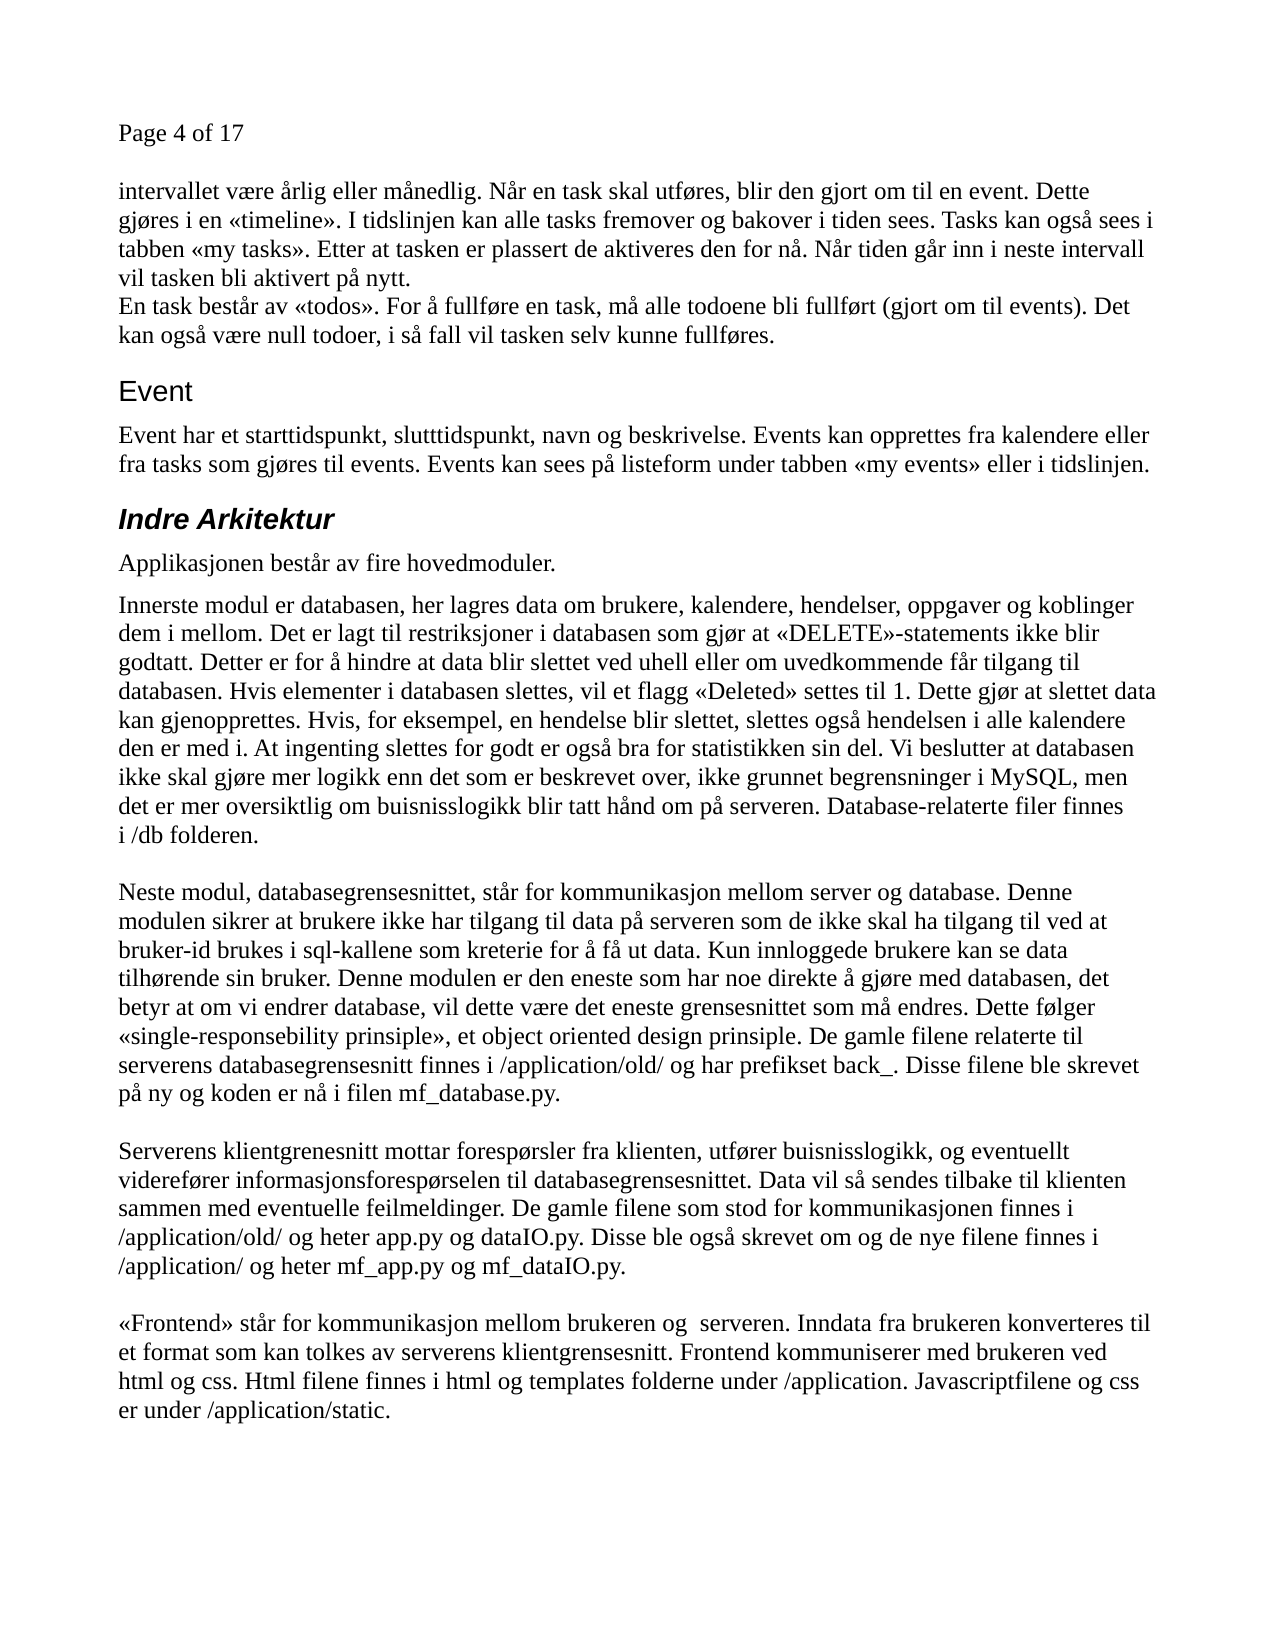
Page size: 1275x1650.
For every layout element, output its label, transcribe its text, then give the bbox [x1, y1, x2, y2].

text Applikasjonen består av fire hovedmoduler. [118, 548, 1157, 577]
text Serverens klientgrenesnitt mottar forespørsler fra klienten, utfører buisnisslogikk, og eventuellt viderefører informasjonsforespørselen til databasegrensesnittet. Data vil så sendes tilbake til klienten sammen med eventuelle feilmeldinger. De gamle filene som stod for kommunikasjonen finnes i /application/old/ og heter app.py og dataIO.py. Disse ble også skrevet om og de nye filene finnes i /application/ og heter mf_app.py og mf_dataIO.py. [118, 1136, 1157, 1280]
subtitle Indre Arkitektur [118, 502, 1157, 536]
text intervallet være årlig eller månedlig. Når en task skal utføres, blir den gjort om til en event. Dette gjøres i en «timeline». I tidslinjen kan alle tasks fremover og bakover i tiden sees. Tasks kan også sees i tabben «my tasks». Etter at tasken er plassert de aktiveres den for nå. Når tiden går inn i neste intervall vil tasken bli aktivert på nytt. [118, 176, 1157, 291]
text En task består av «todos». For å fullføre en task, må alle todoene bli fullført (gjort om til events). Det kan også være null todoer, i så fall vil tasken selv kunne fullføres. [118, 291, 1157, 349]
text «Frontend» står for kommunikasjon mellom brukeren og serveren. Inndata fra brukeren konverteres til et format som kan tolkes av serverens klientgrensesnitt. Frontend kommuniserer med brukeren ved html og css. Html filene finnes i html og templates folderne under /application. Javascriptfilene og css er under /application/static. [118, 1308, 1157, 1423]
text Innerste modul er databasen, her lagres data om brukere, kalendere, hendelser, oppgaver og koblinger dem i mellom. Det er lagt til restriksjoner i databasen som gjør at «DELETE»-statements ikke blir godtatt. Detter er for å hindre at data blir slettet ved uhell eller om uvedkommende får tilgang til databasen. Hvis elementer i databasen slettes, vil et flagg «Deleted» settes til 1. Dette gjør at slettet data kan gjenopprettes. Hvis, for eksempel, en hendelse blir slettet, slettes også hendelsen i alle kalendere den er med i. At ingenting slettes for godt er også bra for statistikken sin del. Vi beslutter at databasen ikke skal gjøre mer logikk enn det som er beskrevet over, ikke grunnet begrensninger i MySQL, men det er mer oversiktlig om buisnisslogikk blir tatt hånd om på serveren. Database-relaterte filer finnes i /db folderen. [118, 590, 1157, 848]
text Event har et starttidspunkt, slutttidspunkt, navn og beskrivelse. Events kan opprettes fra kalendere eller fra tasks som gjøres til events. Events kan sees på listeform under tabben «my events» eller i tidslinjen. [118, 420, 1157, 477]
subtitle Event [118, 374, 1157, 407]
text Neste modul, databasegrensesnittet, står for kommunikasjon mellom server og database. Denne modulen sikrer at brukere ikke har tilgang til data på serveren som de ikke skal ha tilgang til ved at bruker-id brukes i sql-kallene som kreterie for å få ut data. Kun innloggede brukere kan se data tilhørende sin bruker. Denne modulen er den eneste som har noe direkte å gjøre med databasen, det betyr at om vi endrer database, vil dette være det eneste grensesnittet som må endres. Dette følger «single-responsebility prinsiple», et object oriented design prinsiple. De gamle filene relaterte til serverens databasegrensesnitt finnes i /application/old/ og har prefikset back_. Disse filene ble skrevet på ny og koden er nå i filen mf_database.py. [118, 877, 1157, 1107]
